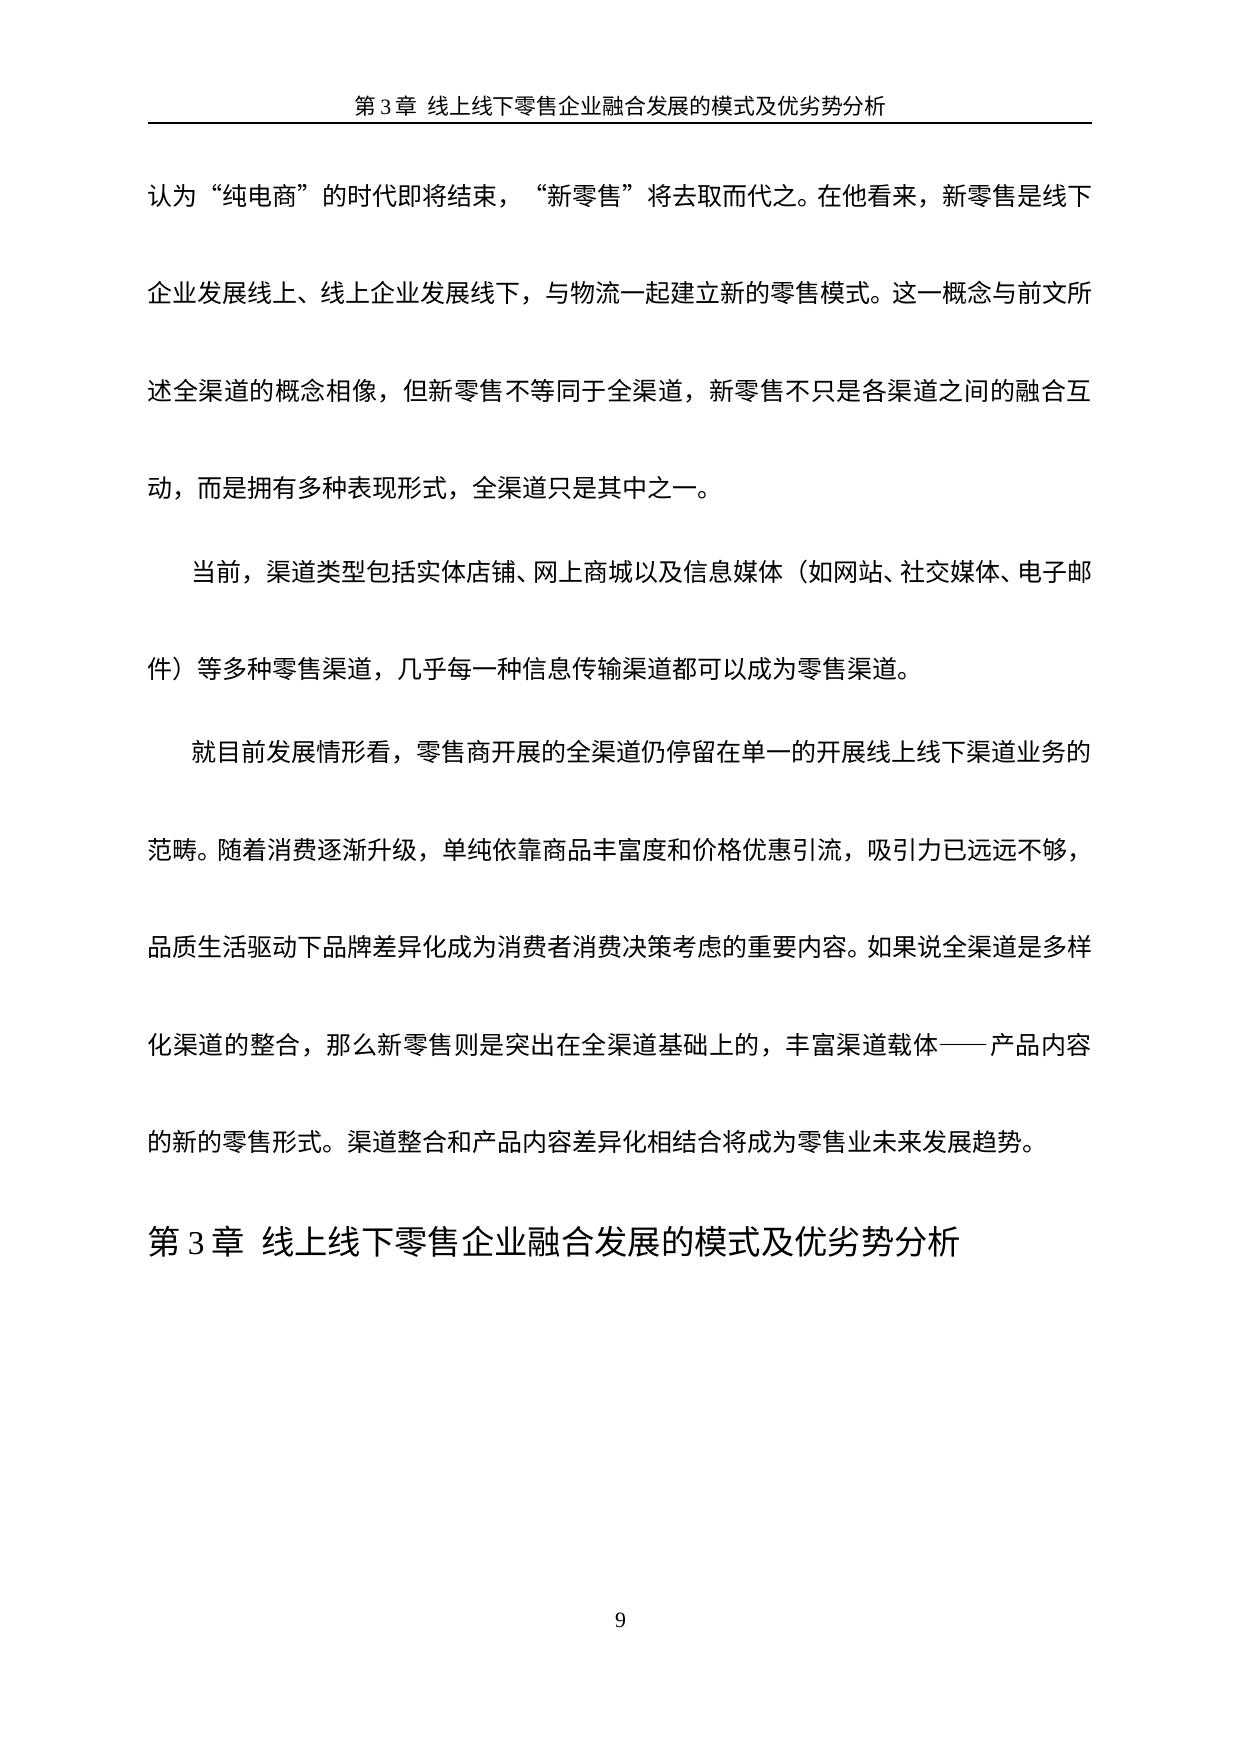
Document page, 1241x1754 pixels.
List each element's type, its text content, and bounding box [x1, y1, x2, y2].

text 认为“纯电商”的时代即将结束，“新零售”将去取而代之。在他看来，新零售是线下企业发展线上、线上企业发展线下，与物流一起建立新的零售模式。这一概念与前文所述全渠道的概念相像，但新零售不等同于全渠道，新零售不只是各渠道之间的融合互动，而是拥有多种表现形式，全渠道只是其中之一。 [148, 162, 1092, 519]
text 就目前发展情形看，零售商开展的全渠道仍停留在单一的开展线上线下渠道业务的范畴。随着消费逐渐升级，单纯依靠商品丰富度和价格优惠引流，吸引力已远远不够，品质生活驱动下品牌差异化成为消费者消费决策考虑的重要内容。如果说全渠道是多样化渠道的整合，那么新零售则是突出在全渠道基础上的，丰富渠道载体——产品内容的新的零售形式。渠道整合和产品内容差异化相结合将成为零售业未来发展趋势。 [148, 718, 1092, 1173]
text 当前，渠道类型包括实体店铺、网上商城以及信息媒体（如网站、社交媒体、电子邮件）等多种零售渠道，几乎每一种信息传输渠道都可以成为零售渠道。 [148, 538, 1092, 700]
subtitle 第3章 线上线下零售企业融合发展的模式及优劣势分析 [148, 1208, 1092, 1273]
